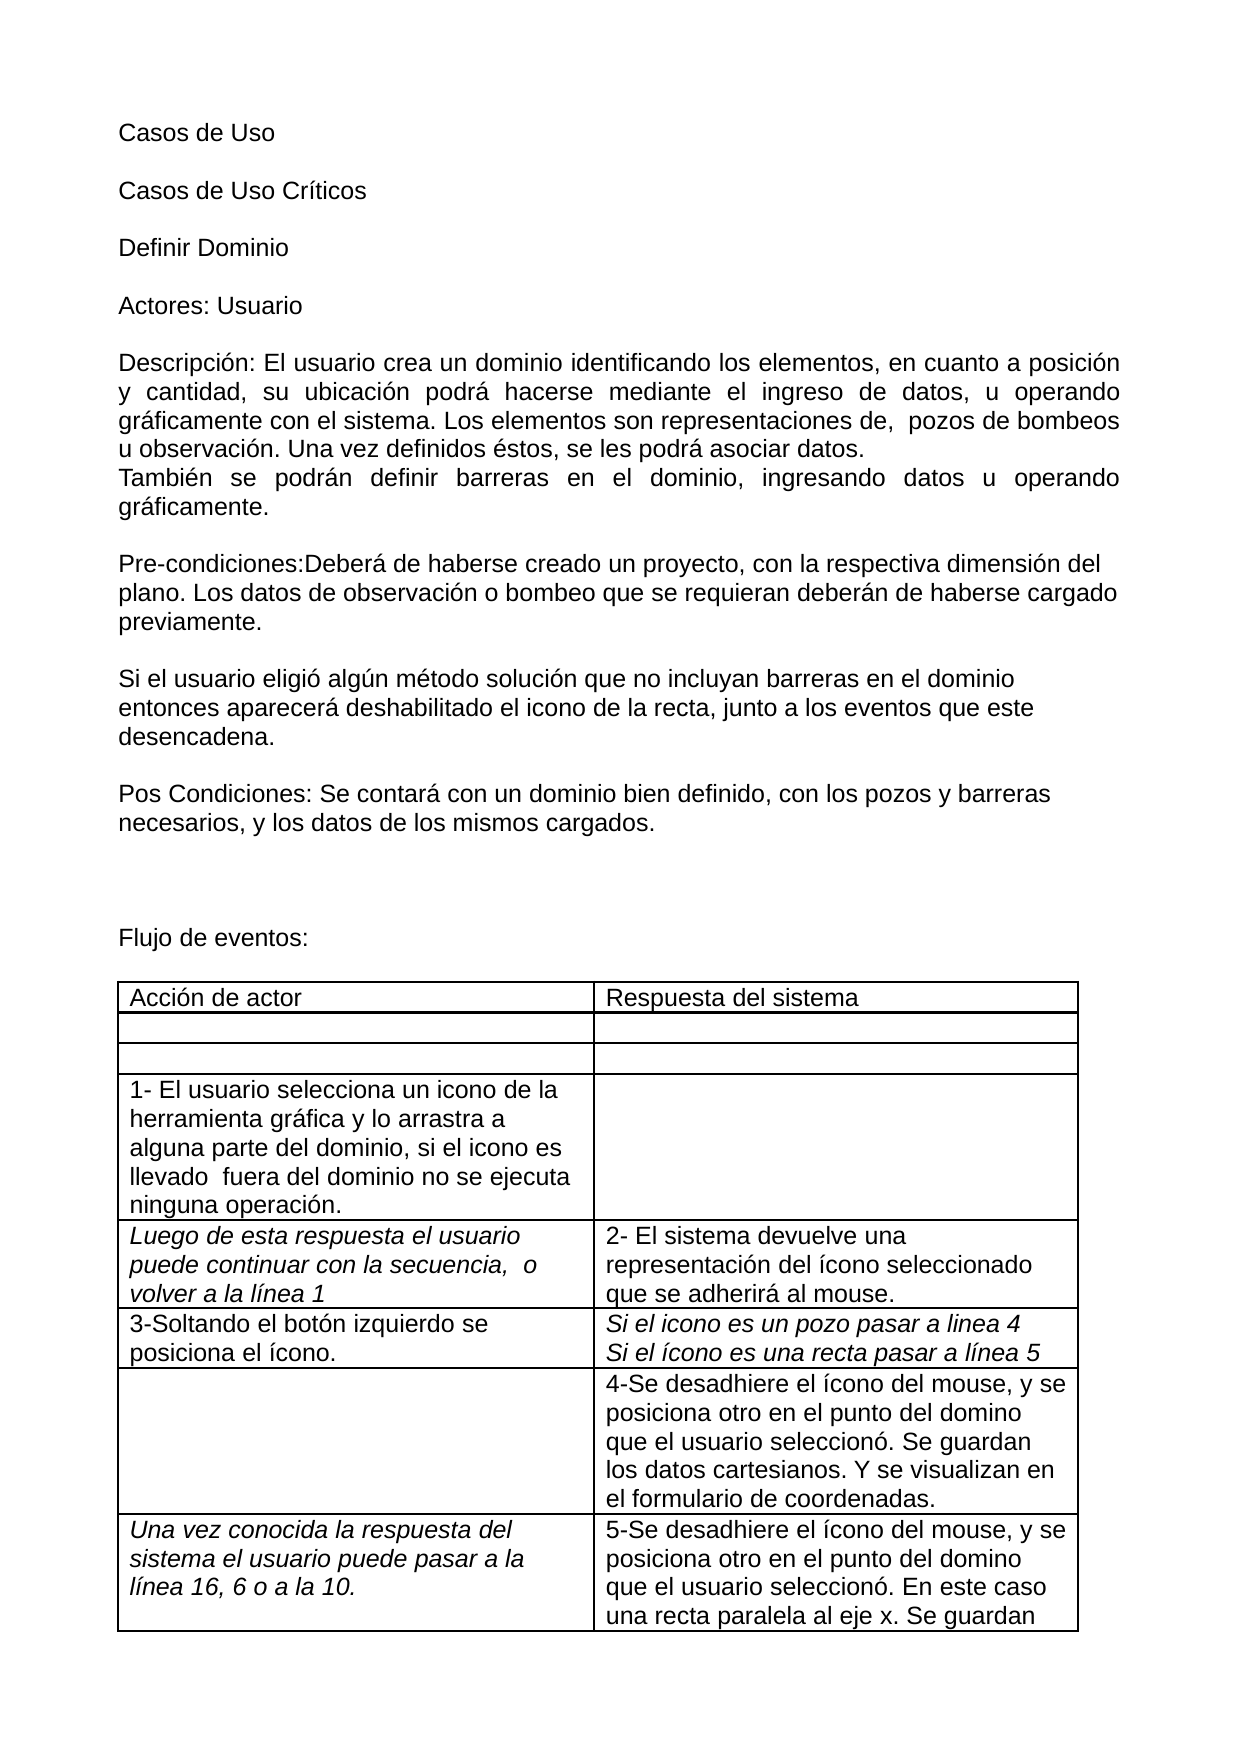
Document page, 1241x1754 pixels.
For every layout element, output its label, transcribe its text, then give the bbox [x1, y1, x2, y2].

table_cell [119, 1369, 593, 1513]
table_cell 3-Soltando el botón izquierdo se posiciona el ícono. [119, 1309, 593, 1367]
table_cell [119, 1044, 593, 1073]
text Casos de Uso [118, 118, 1122, 147]
table_cell Una vez conocida la respuesta del sistema el usuario puede pasar a la línea 16, 6 o a la 10. [119, 1515, 593, 1630]
text Flujo de eventos: [118, 923, 1122, 952]
text Definir Dominio [118, 233, 1122, 262]
table_cell [595, 1044, 1077, 1073]
table_cell [595, 1075, 1077, 1219]
text Pos Condiciones: Se contará con un dominio bien definido, con los pozos y barreras necesarios, y los datos de los mismos cargados. [118, 779, 1122, 837]
table_header Respuesta del sistema [595, 983, 1077, 1011]
text Actores: Usuario [118, 291, 1122, 319]
table_cell 2- El sistema devuelve una representación del ícono seleccionado que se adherirá al mouse. [595, 1221, 1077, 1307]
table_cell 4-Se desadhiere el ícono del mouse, y se posiciona otro en el punto del domino que el usuario seleccionó. Se guardan los datos cartesianos. Y se visualizan en el formulario de coordenadas. [595, 1369, 1077, 1513]
table_cell 5-Se desadhiere el ícono del mouse, y se posiciona otro en el punto del domino que el usuario seleccionó. En este caso una recta paralela al eje x. Se guardan [595, 1515, 1077, 1630]
text También se podrán definir barreras en el dominio, ingresando datos u operando gráficamente. [118, 463, 1122, 521]
table_header Acción de actor [119, 983, 593, 1011]
text Si el usuario eligió algún método solución que no incluyan barreras en el dominio entonces aparecerá deshabilitado el icono de la recta, junto a los eventos que este desencadena. [118, 664, 1122, 751]
text Descripción: El usuario crea un dominio identificando los elementos, en cuanto a posición y cantidad, su ubicación podrá hacerse mediante el ingreso de datos, u operando gráficamente con el sistema. Los elementos son representaciones de, pozos de bombeos u observación. Una vez definidos éstos, se les podrá asociar datos. [118, 348, 1122, 463]
table_cell [119, 1014, 593, 1042]
table_cell [595, 1014, 1077, 1042]
table_cell Si el icono es un pozo pasar a linea 4 Si el ícono es una recta pasar a línea 5 [595, 1309, 1077, 1367]
text Casos de Uso Críticos [118, 176, 1122, 204]
text Pre-condiciones:Deberá de haberse creado un proyecto, con la respectiva dimensión del plano. Los datos de observación o bombeo que se requieran deberán de haberse cargado previamente. [118, 549, 1122, 636]
table_cell Luego de esta respuesta el usuario puede continuar con la secuencia, o volver a la línea 1 [119, 1221, 593, 1307]
table_cell 1- El usuario selecciona un icono de la herramienta gráfica y lo arrastra a alguna parte del dominio, si el icono es llevado fuera del dominio no se ejecuta ninguna operación. [119, 1075, 593, 1219]
